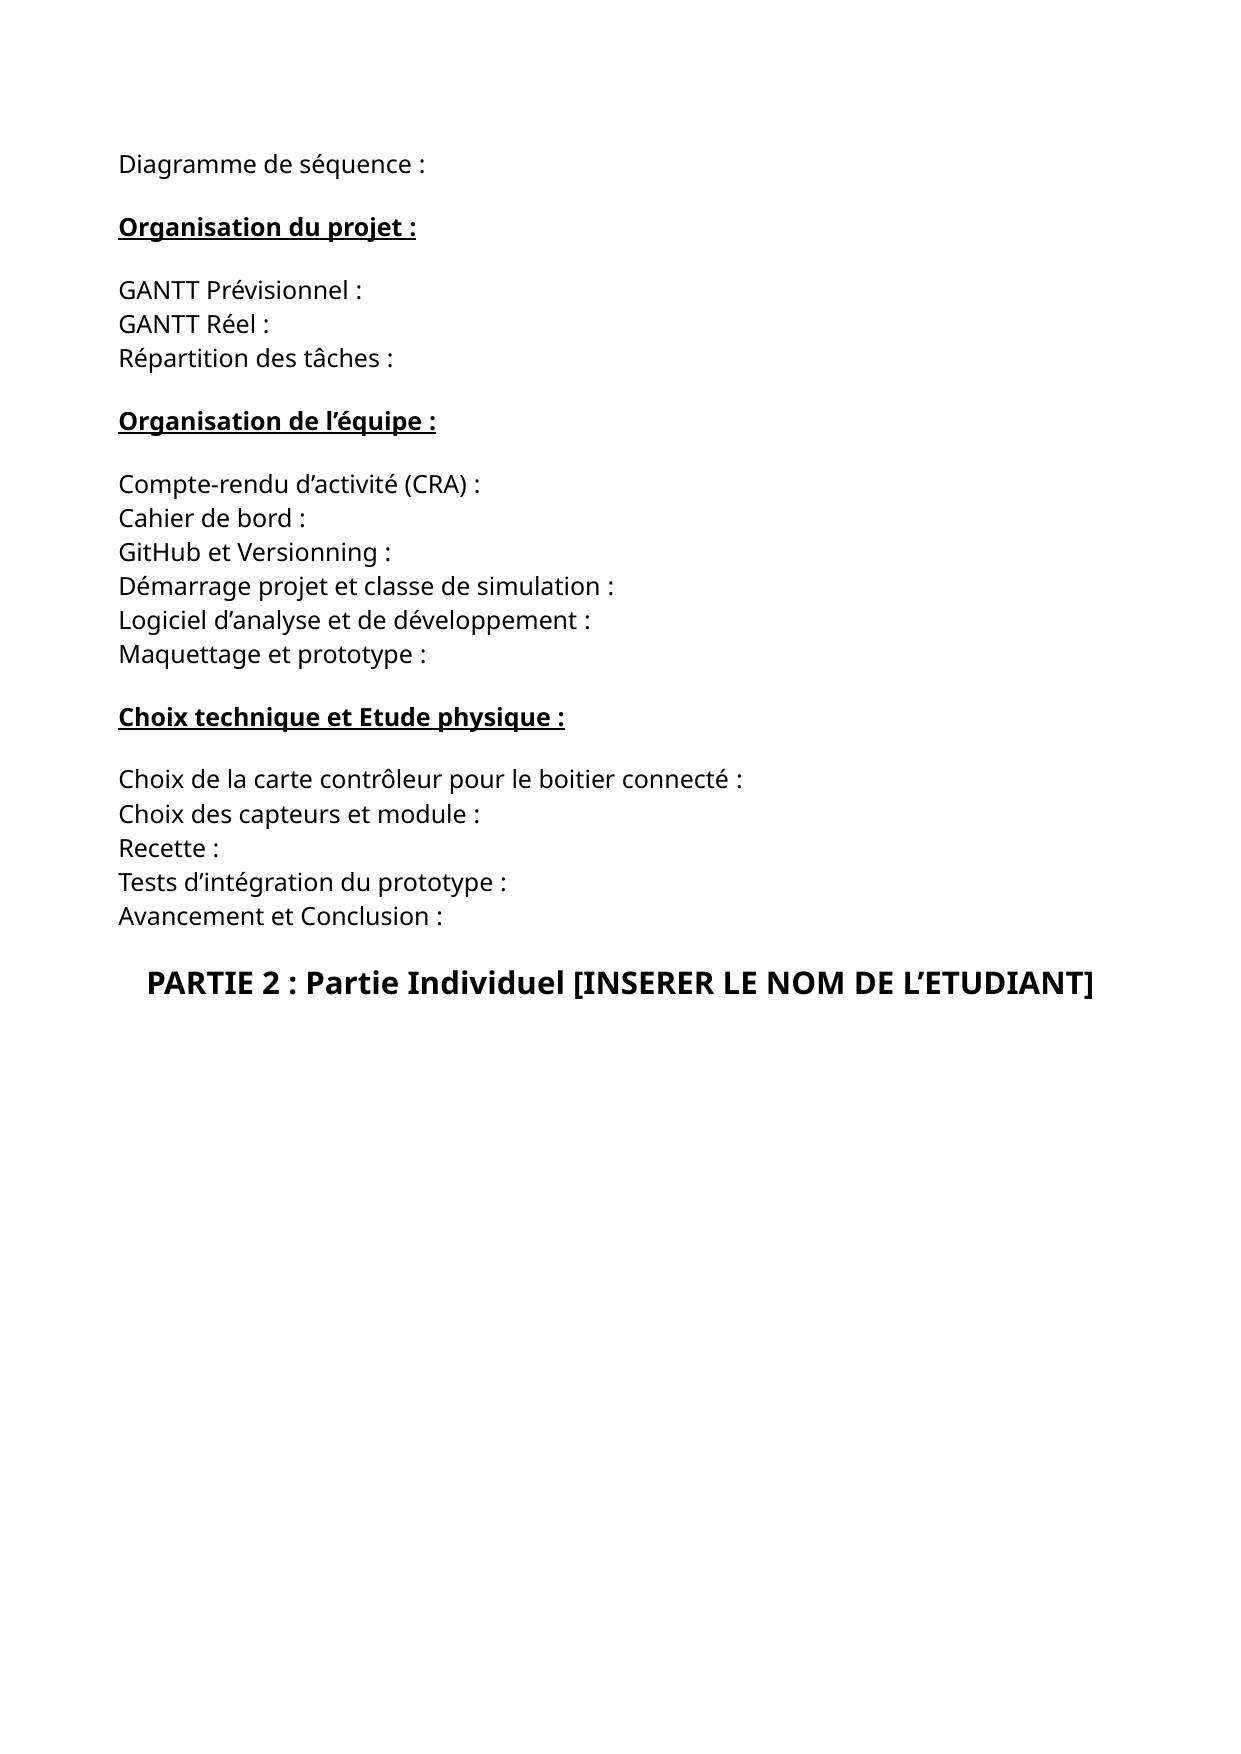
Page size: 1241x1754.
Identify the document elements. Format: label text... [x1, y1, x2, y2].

text Logiciel d’analyse et de développement : [118, 602, 1122, 637]
text Organisation de l’équipe : [118, 403, 1122, 437]
text PARTIE 2 : Partie Individuel [INSERER LE NOM DE L’ETUDIANT] [118, 961, 1122, 1004]
text Diagramme de séquence : [118, 147, 1122, 181]
text Répartition des tâches : [118, 341, 1122, 375]
text Tests d’intégration du prototype : [118, 864, 1122, 898]
text Organisation du projet : [118, 210, 1122, 244]
text Avancement et Conclusion : [118, 898, 1122, 932]
text Maquettage et prototype : [118, 637, 1122, 671]
text GANTT Prévisionnel : [118, 272, 1122, 307]
text Recette : [118, 830, 1122, 864]
text Choix technique et Etude physique : [118, 699, 1122, 733]
text Cahier de bord : [118, 500, 1122, 534]
text Compte-rendu d’activité (CRA) : [118, 466, 1122, 500]
text GitHub et Versionning : [118, 534, 1122, 568]
text Choix des capteurs et module : [118, 796, 1122, 830]
text GANTT Réel : [118, 307, 1122, 341]
text Choix de la carte contrôleur pour le boitier connecté : [118, 762, 1122, 796]
text Démarrage projet et classe de simulation : [118, 568, 1122, 602]
